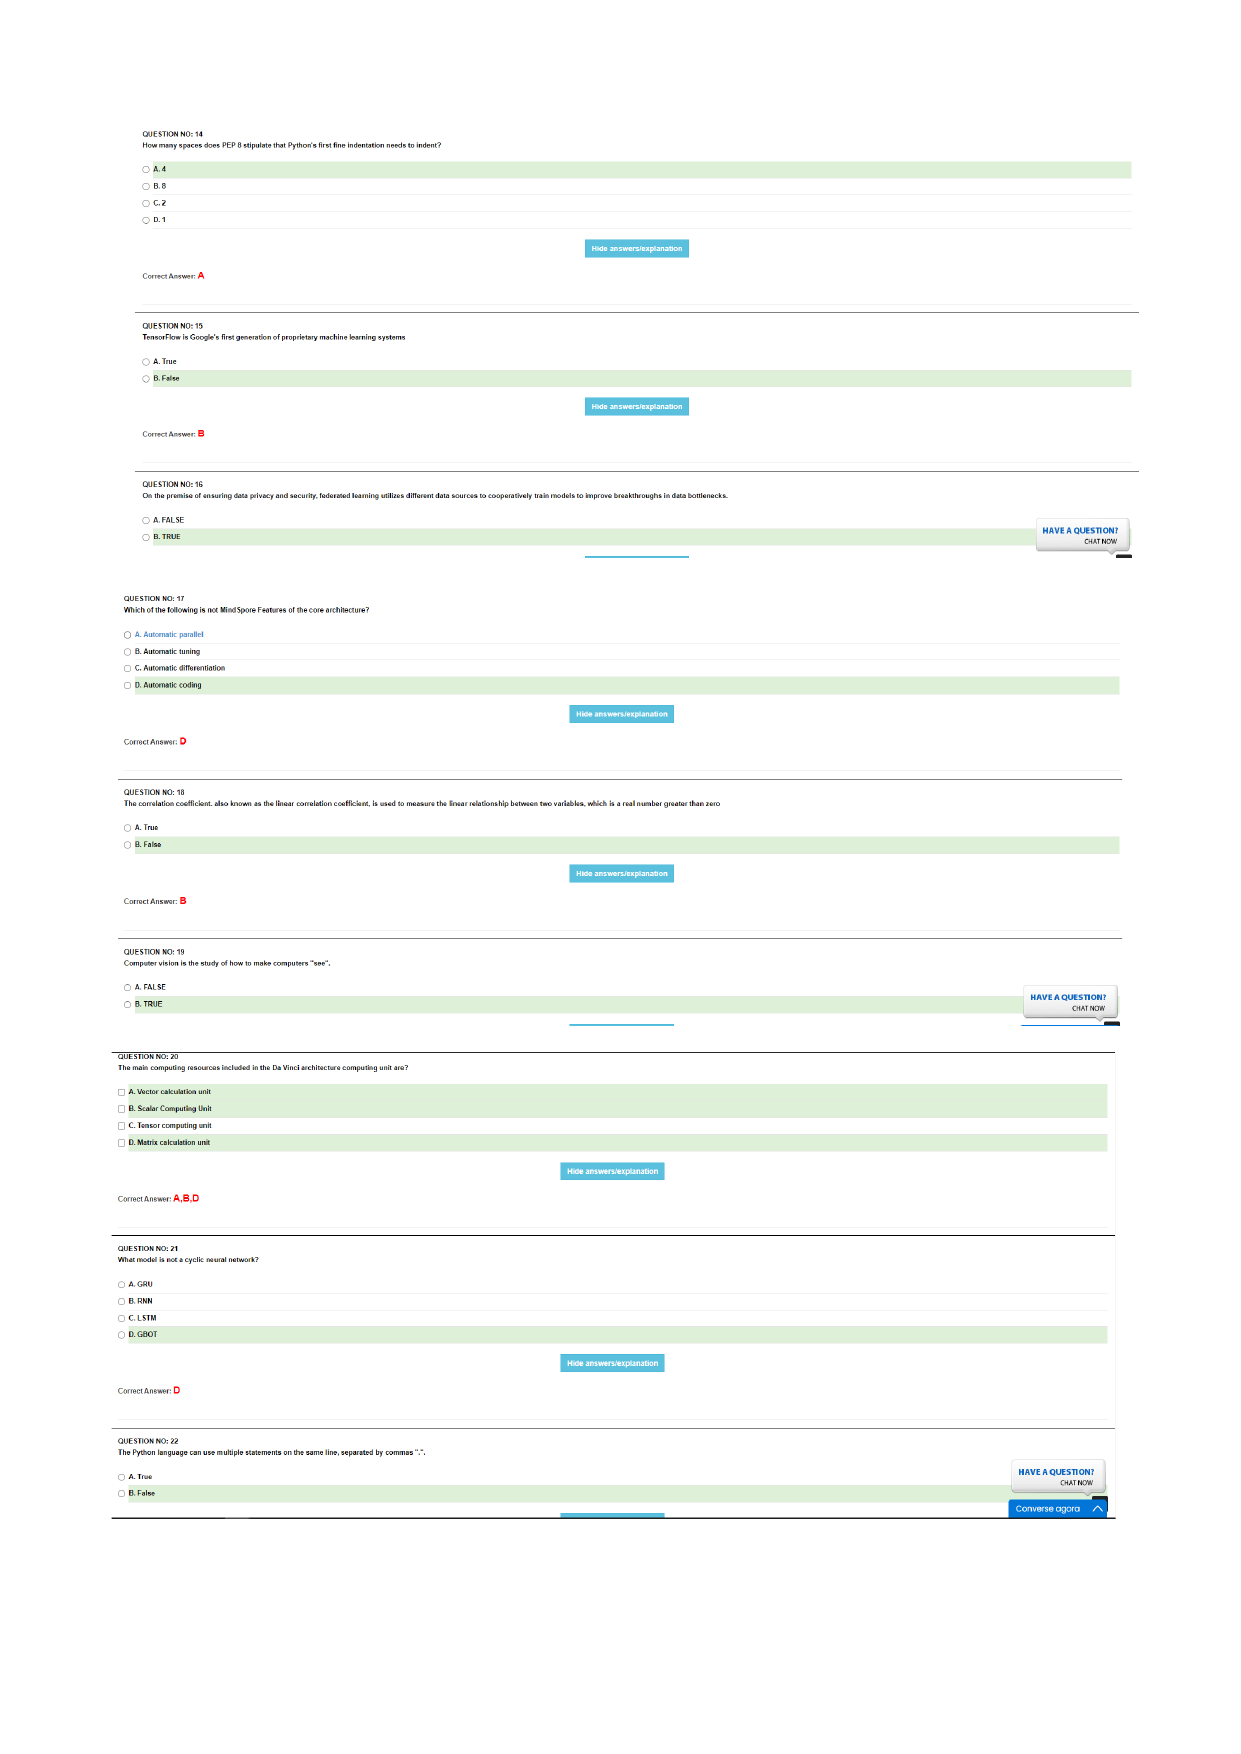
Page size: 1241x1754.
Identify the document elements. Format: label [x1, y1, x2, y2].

picture [111, 1052, 1116, 1519]
picture [118, 586, 1123, 1026]
picture [135, 121, 1139, 558]
